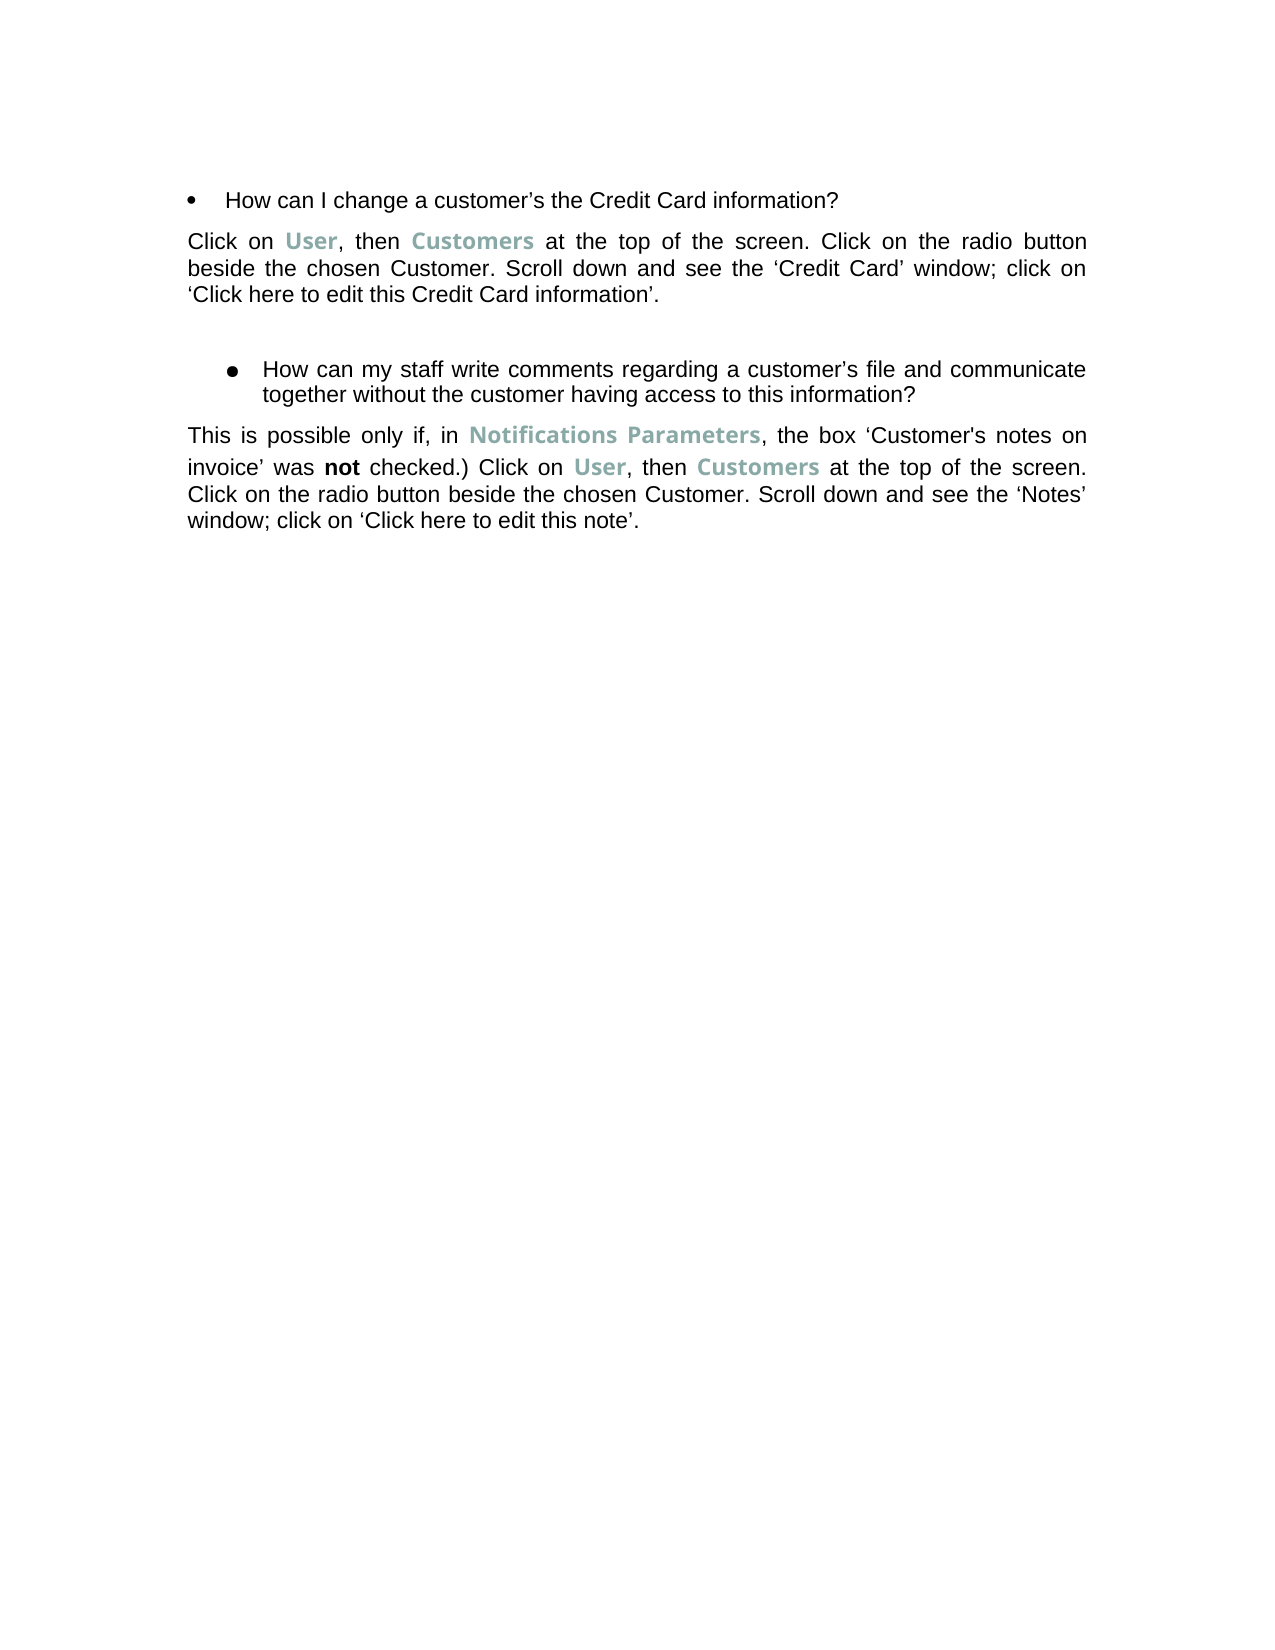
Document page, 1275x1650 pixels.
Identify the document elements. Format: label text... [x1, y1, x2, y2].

text Click on User, then Customers at the top of the screen. Click on the radio button beside the chosen Customer. Scroll down and see the ‘Credit Card’ window; click on ‘Click here to edit this Credit Card information’. [187, 225, 1087, 307]
text This is possible only if, in Notifications Parameters, the box ‘Customer's notes on invoice’ was not checked.) Click on User, then Customers at the top of the screen. Click on the radio button beside the chosen Customer. Scroll down and see the ‘Notes’ window; click on ‘Click here to edit this note’. [187, 419, 1087, 533]
list How can I change a customer’s the Credit Card information? [187, 187, 1087, 213]
list How can my staff write comments regarding a customer’s file and communicate together without the customer having access to this information? [225, 356, 1087, 408]
